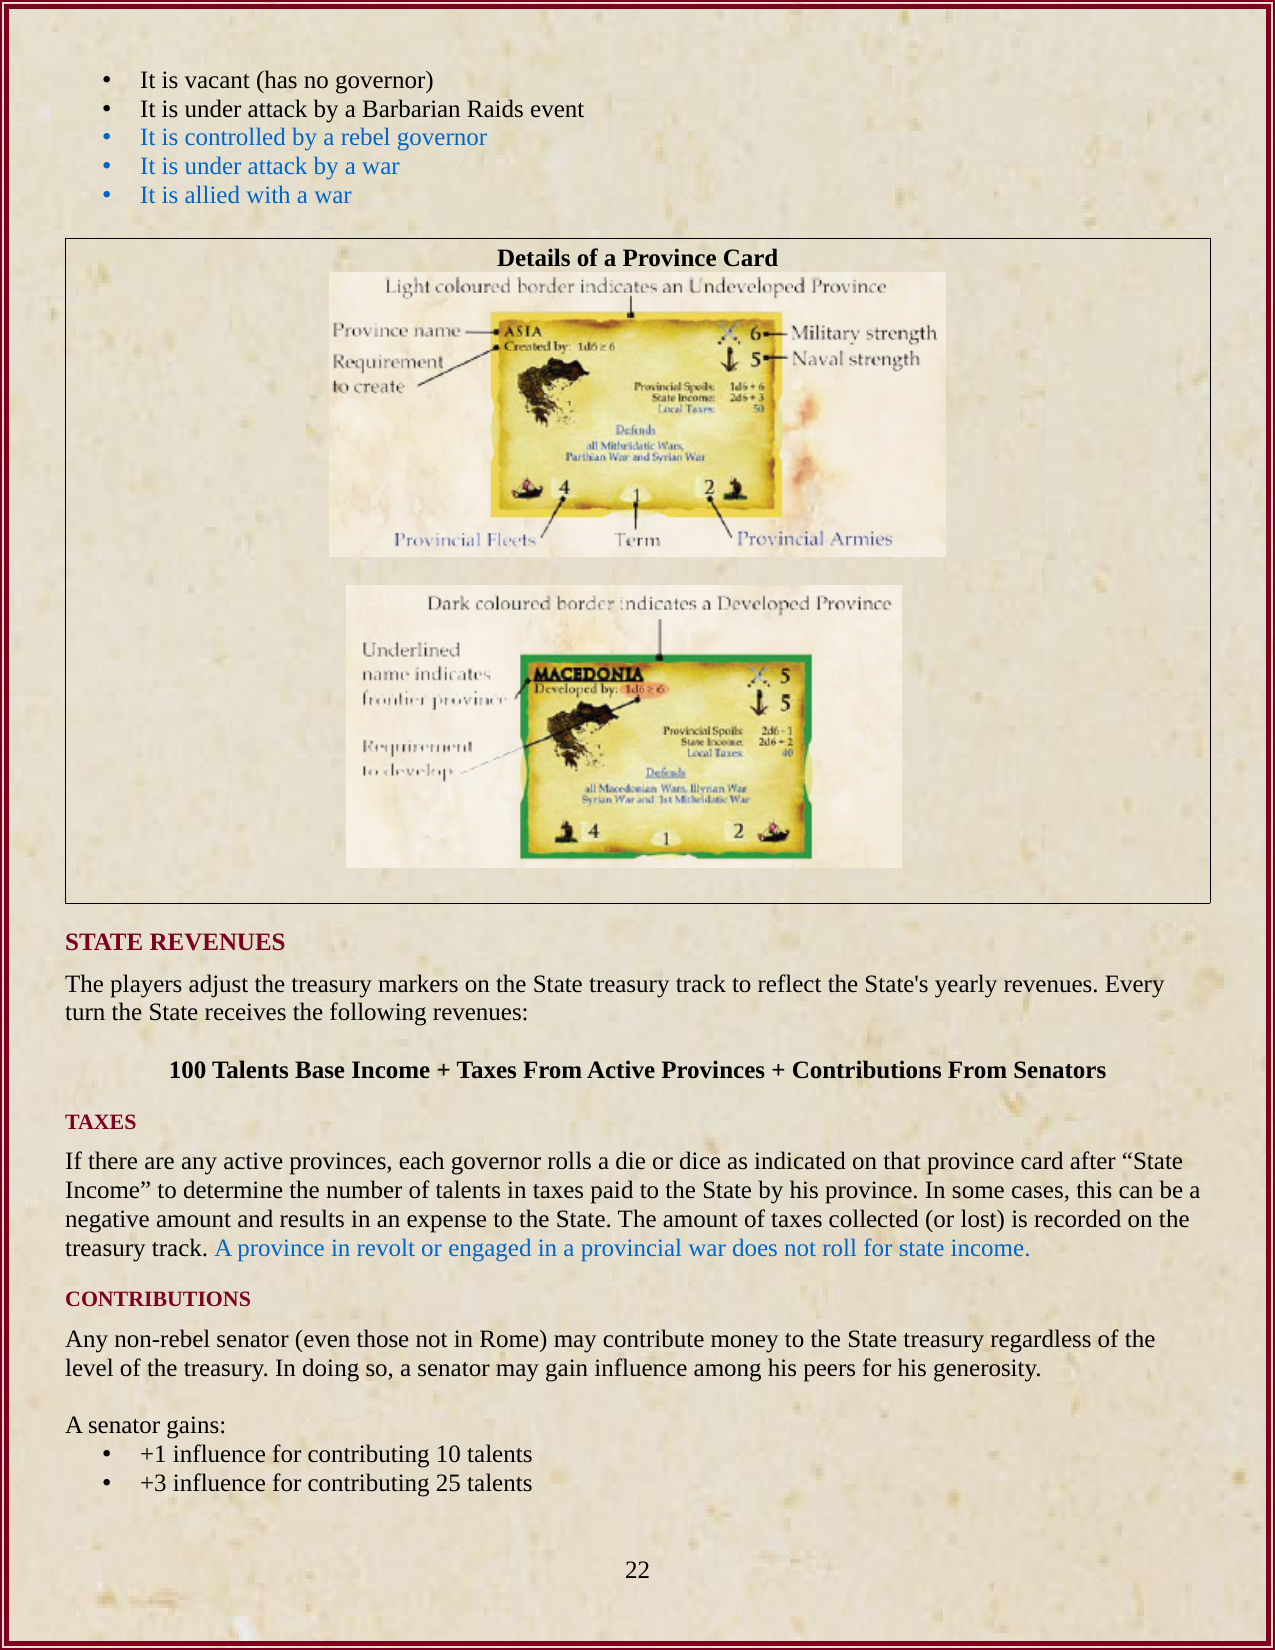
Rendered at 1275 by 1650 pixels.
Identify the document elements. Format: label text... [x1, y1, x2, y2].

text Any non-rebel senator (even those not in Rome) may contribute money to the State treasury regardless of the level of the treasury. In doing so, a senator may gain influence among his peers for his generosity. [65, 1324, 1210, 1382]
picture [2, 2, 1273, 1648]
list It is allied with a war [102, 180, 1210, 209]
text CONTRIBUTIONS [65, 1286, 1210, 1312]
list It is under attack by a war [102, 151, 1210, 180]
list It is controlled by a rebel governor [102, 122, 1210, 151]
list It is under attack by a Barbarian Raids event [102, 94, 1210, 122]
list It is vacant (has no governor) [102, 65, 1210, 94]
text A senator gains: [65, 1410, 1210, 1439]
table_header Details of a Province Card [66, 239, 1210, 902]
list +3 influence for contributing 25 talents [102, 1468, 1210, 1497]
text TAXES [65, 1109, 1210, 1134]
text If there are any active provinces, each governor rolls a die or dice as indicated on that province card after “State Income” to determine the number of talents in taxes paid to the State by his province. In some cases, this can be a negative amount and results in an expense to the State. The amount of taxes collected (or lost) is recorded on the treasury track. A province in revolt or engaged in a provincial war does not roll for state income. [65, 1146, 1210, 1261]
text STATE REVENUES [65, 927, 1210, 956]
text 100 Talents Base Income + Taxes From Active Provinces + Contributions From Senators [65, 1055, 1210, 1084]
list +1 influence for contributing 10 talents [102, 1439, 1210, 1468]
text The players adjust the treasury markers on the State treasury track to reflect the State's yearly revenues. Every turn the State receives the following revenues: [65, 969, 1210, 1026]
